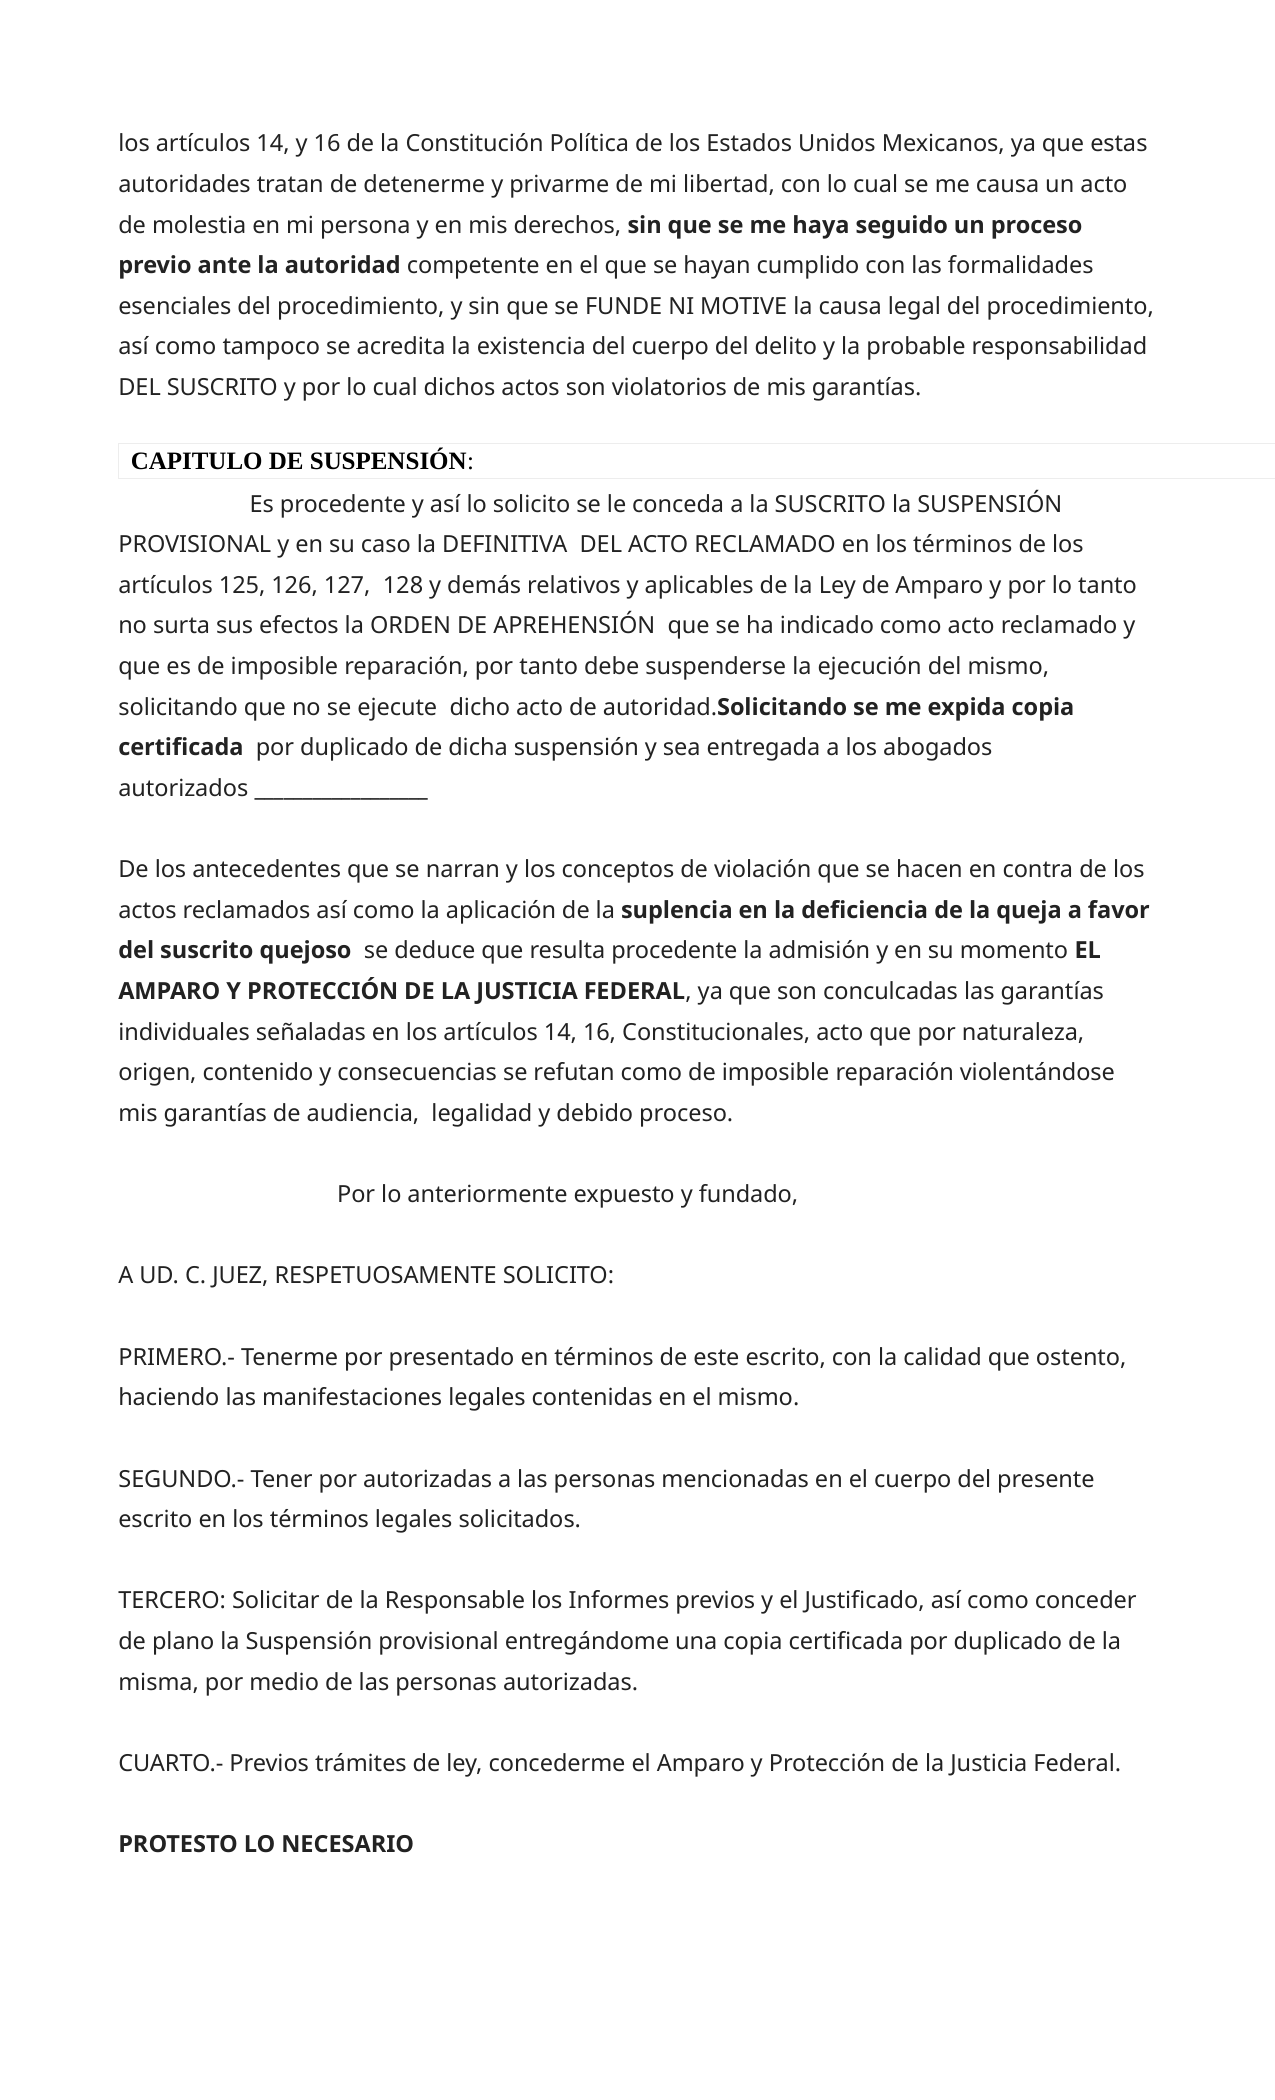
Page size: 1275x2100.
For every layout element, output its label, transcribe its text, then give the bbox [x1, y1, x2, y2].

text Es procedente y así lo solicito se le conceda a la SUSCRITO la SUSPENSIÓN PROVISIONAL y en su caso la DEFINITIVA DEL ACTO RECLAMADO en los términos de los artículos 125, 126, 127, 128 y demás relativos y aplicables de la Ley de Amparo y por lo tanto no surta sus efectos la ORDEN DE APREHENSIÓN que se ha indicado como acto reclamado y que es de imposible reparación, por tanto debe suspenderse la ejecución del mismo, solicitando que no se ejecute dicho acto de autoridad.Solicitando se me expida copia certificada por duplicado de dicha suspensión y sea entregada a los abogados autorizados __________________ [118, 479, 1157, 803]
text TERCERO: Solicitar de la Responsable los Informes previos y el Justificado, así como conceder de plano la Suspensión provisional entregándome una copia certificada por duplicado de la misma, por medio de las personas autorizadas. [118, 1575, 1157, 1697]
table_header CAPITULO DE SUSPENSIÓN: [119, 444, 1275, 478]
text De los antecedentes que se narran y los conceptos de violación que se hacen en contra de los actos reclamados así como la aplicación de la suplencia en la deficiencia de la queja a favor del suscrito quejoso se deduce que resulta procedente la admisión y en su momento EL AMPARO Y PROTECCIÓN DE LA JUSTICIA FEDERAL, ya que son conculcadas las garantías individuales señaladas en los artículos 14, 16, Constitucionales, acto que por naturaleza, origen, contenido y consecuencias se refutan como de imposible reparación violentándose mis garantías de audiencia, legalidad y debido proceso. [118, 844, 1157, 1128]
text PRIMERO.- Tenerme por presentado en términos de este escrito, con la calidad que ostento, haciendo las manifestaciones legales contenidas en el mismo. [118, 1331, 1157, 1413]
text A UD. C. JUEZ, RESPETUOSAMENTE SOLICITO: [118, 1250, 1157, 1291]
text los artículos 14, y 16 de la Constitución Política de los Estados Unidos Mexicanos, ya que estas autoridades tratan de detenerme y privarme de mi libertad, con lo cual se me causa un acto de molestia en mi persona y en mis derechos, sin que se me haya seguido un proceso previo ante la autoridad competente en el que se hayan cumplido con las formalidades esenciales del procedimiento, y sin que se FUNDE NI MOTIVE la causa legal del procedimiento, así como tampoco se acredita la existencia del cuerpo del delito y la probable responsabilidad DEL SUSCRITO y por lo cual dichos actos son violatorios de mis garantías. [118, 118, 1157, 402]
text Por lo anteriormente expuesto y fundado, [118, 1169, 1157, 1209]
text CUARTO.- Previos trámites de ley, concederme el Amparo y Protección de la Justicia Federal. [118, 1738, 1157, 1778]
text SEGUNDO.- Tener por autorizadas a las personas mencionadas en el cuerpo del presente escrito en los términos legales solicitados. [118, 1453, 1157, 1534]
text PROTESTO LO NECESARIO [118, 1819, 1157, 1859]
